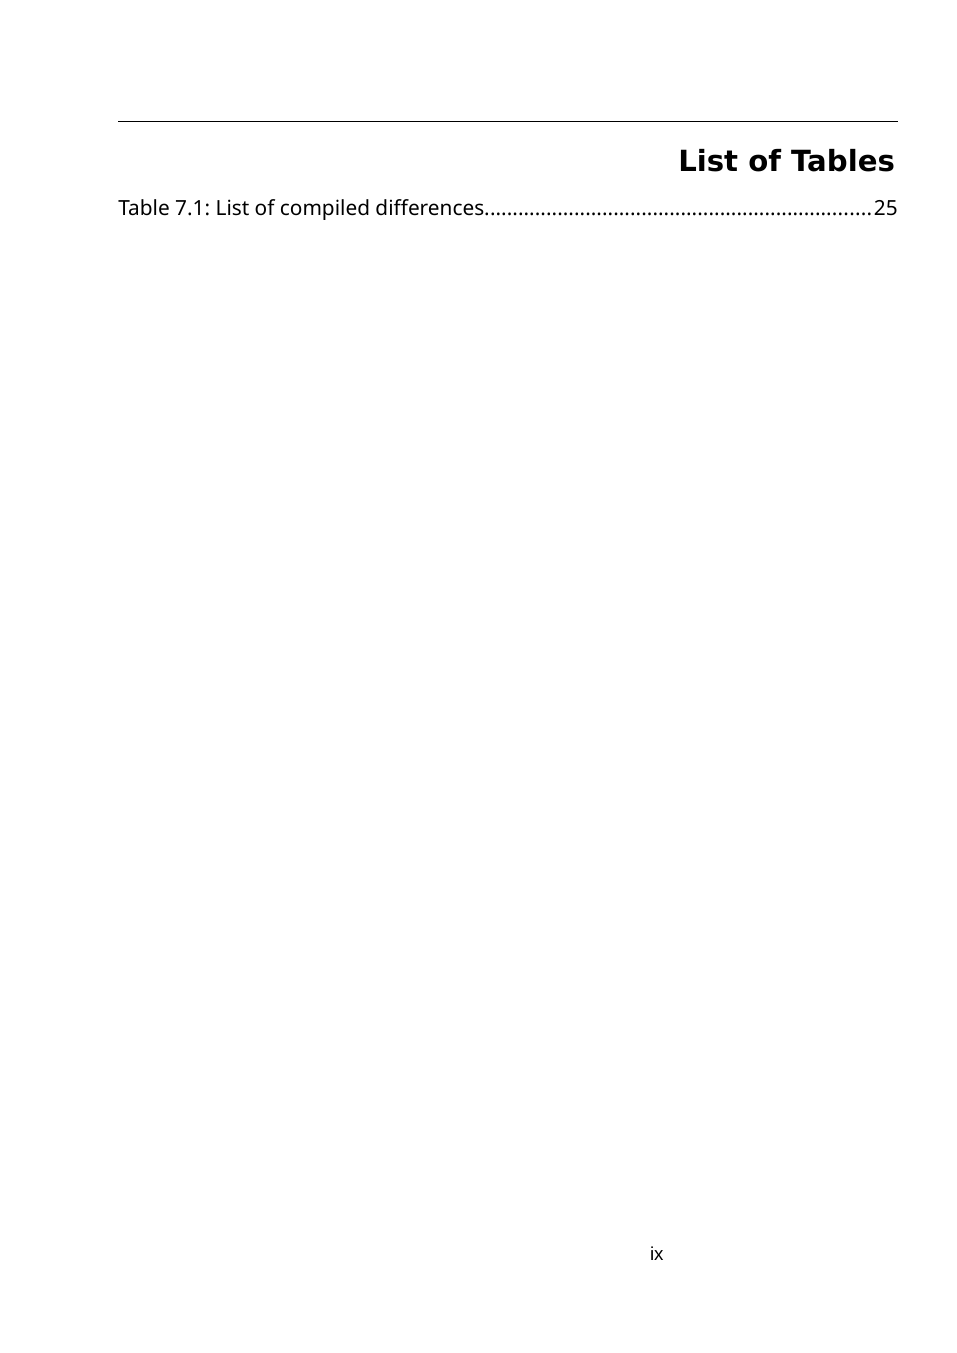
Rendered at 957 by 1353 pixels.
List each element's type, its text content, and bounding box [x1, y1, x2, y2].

text Table 7.1: List of compiled differences. 25 [118, 193, 898, 222]
subtitle List of Tables [118, 122, 898, 181]
